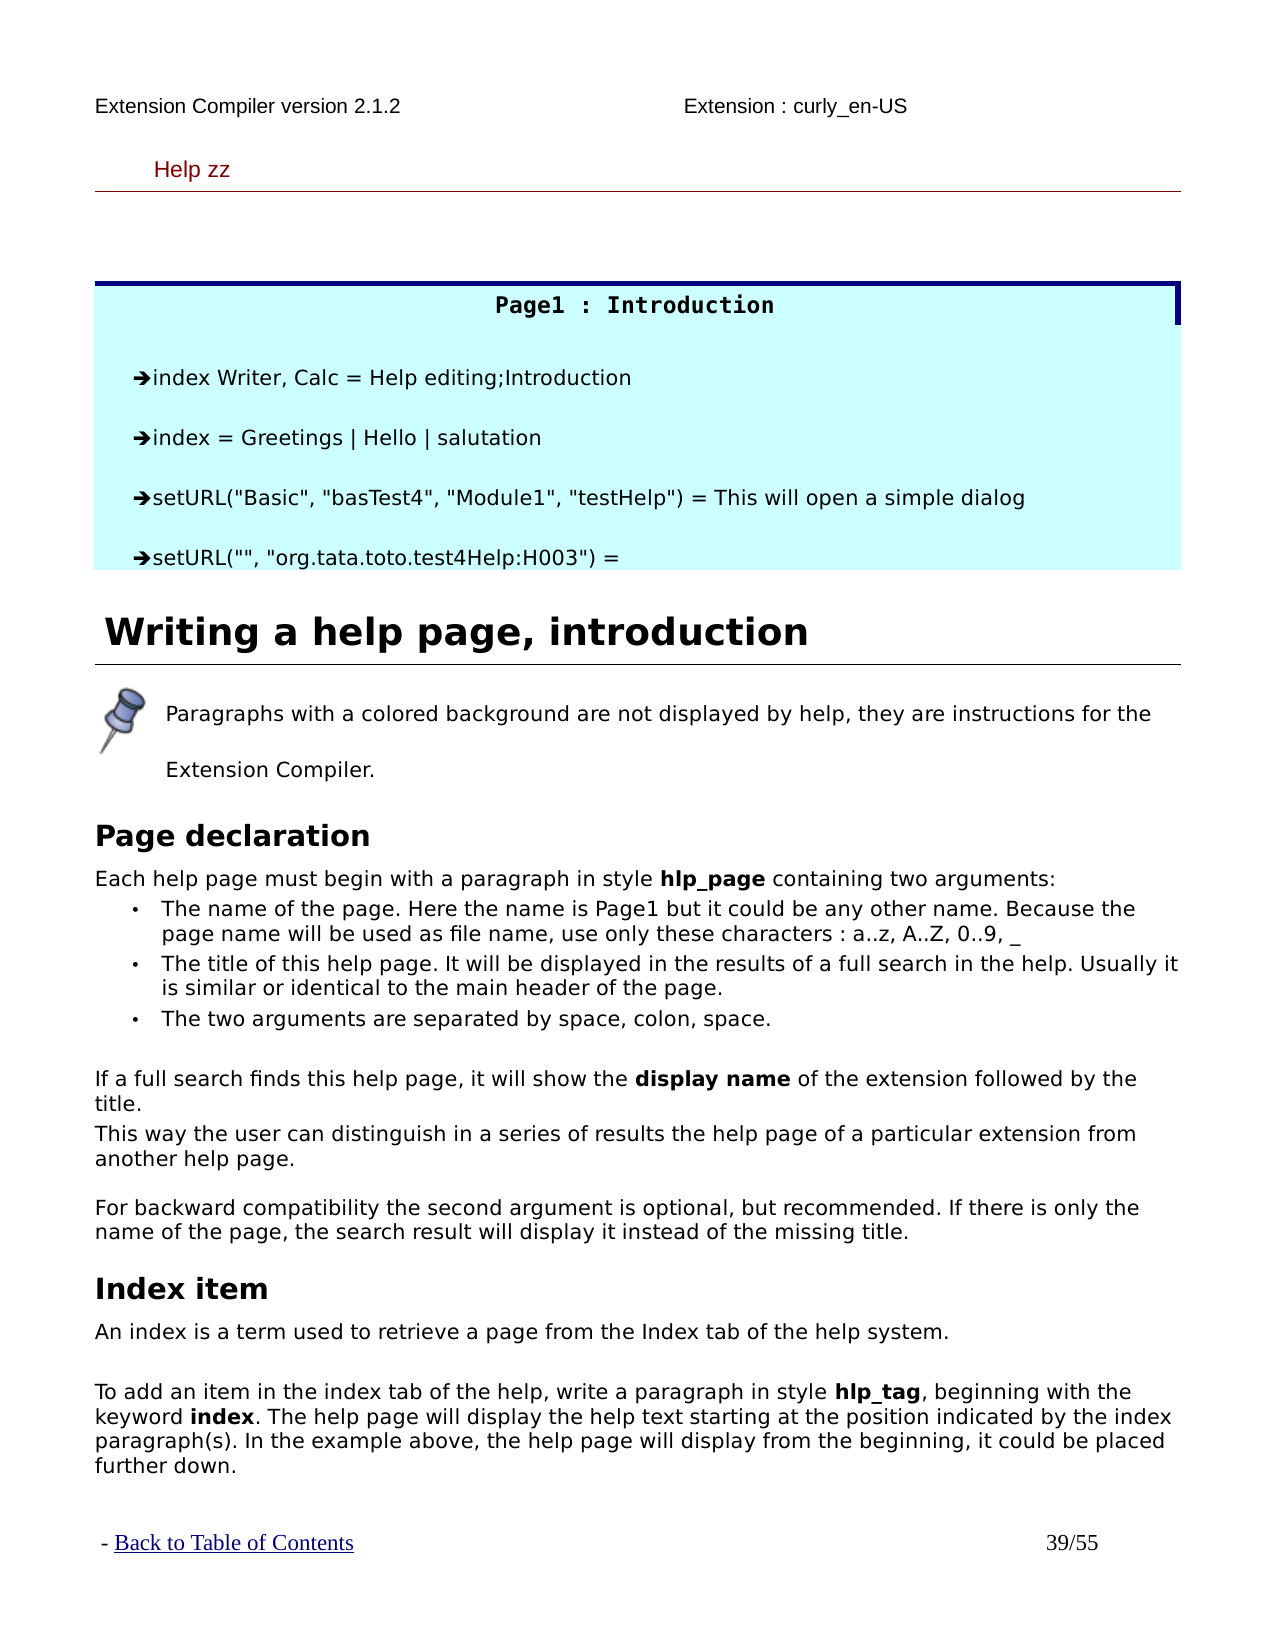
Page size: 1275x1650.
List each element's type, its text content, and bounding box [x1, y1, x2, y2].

text An index is a term used to retrieve a page from the Index tab of the help system. [94, 1319, 1181, 1344]
list The two arguments are separated by space, colon, space. [132, 1007, 1181, 1031]
list index = Greetings | Hello | salutation [94, 426, 1181, 451]
text This way the user can distinguish in a series of results the help page of a particular extension from another help page. For backward compatibility the second argument is optional, but recommended. If there is only the name of the page, the search result will display it instead of the missing title. [94, 1122, 1181, 1244]
list The name of the page. Here the name is Page1 but it could be any other name. Because the page name will be used as file name, use only these characters : a..z, A..Z, 0..9, _ [132, 897, 1181, 946]
text If a full search finds this help page, it will show the display name of the extension followed by the title. [94, 1067, 1181, 1116]
list setURL("Basic", "basTest4", "Module1", "testHelp") = This will open a simple dialog [94, 486, 1181, 510]
list The title of this help page. It will be displayed in the results of a full search in the help. Usually it is similar or identical to the main header of the page. [132, 952, 1181, 1001]
text Help zz [94, 147, 1181, 192]
text Writing a help page, introduction [94, 601, 1181, 664]
text Each help page must begin with a paragraph in style hlp_page containing two arguments: [94, 867, 1181, 891]
text To add an item in the index tab of the help, write a paragraph in style hlp_tag, beginning with the keyword index. The help page will display the help text starting at the position indicated by the index paragraph(s). In the example above, the help page will display from the beginning, it could be placed further down. [94, 1380, 1181, 1478]
text Index item [94, 1272, 1181, 1306]
list Paragraphs with a colored background are not displayed by help, they are instructions for the Extension Compiler. [94, 685, 1181, 783]
list setURL("", "org.tata.toto.test4Help:H003") = [94, 546, 1181, 570]
text Page declaration [94, 819, 1181, 853]
picture [95, 686, 151, 757]
text Page1 : Introduction [94, 282, 1175, 325]
list index Writer, Calc = Help editing;Introduction [94, 366, 1181, 391]
